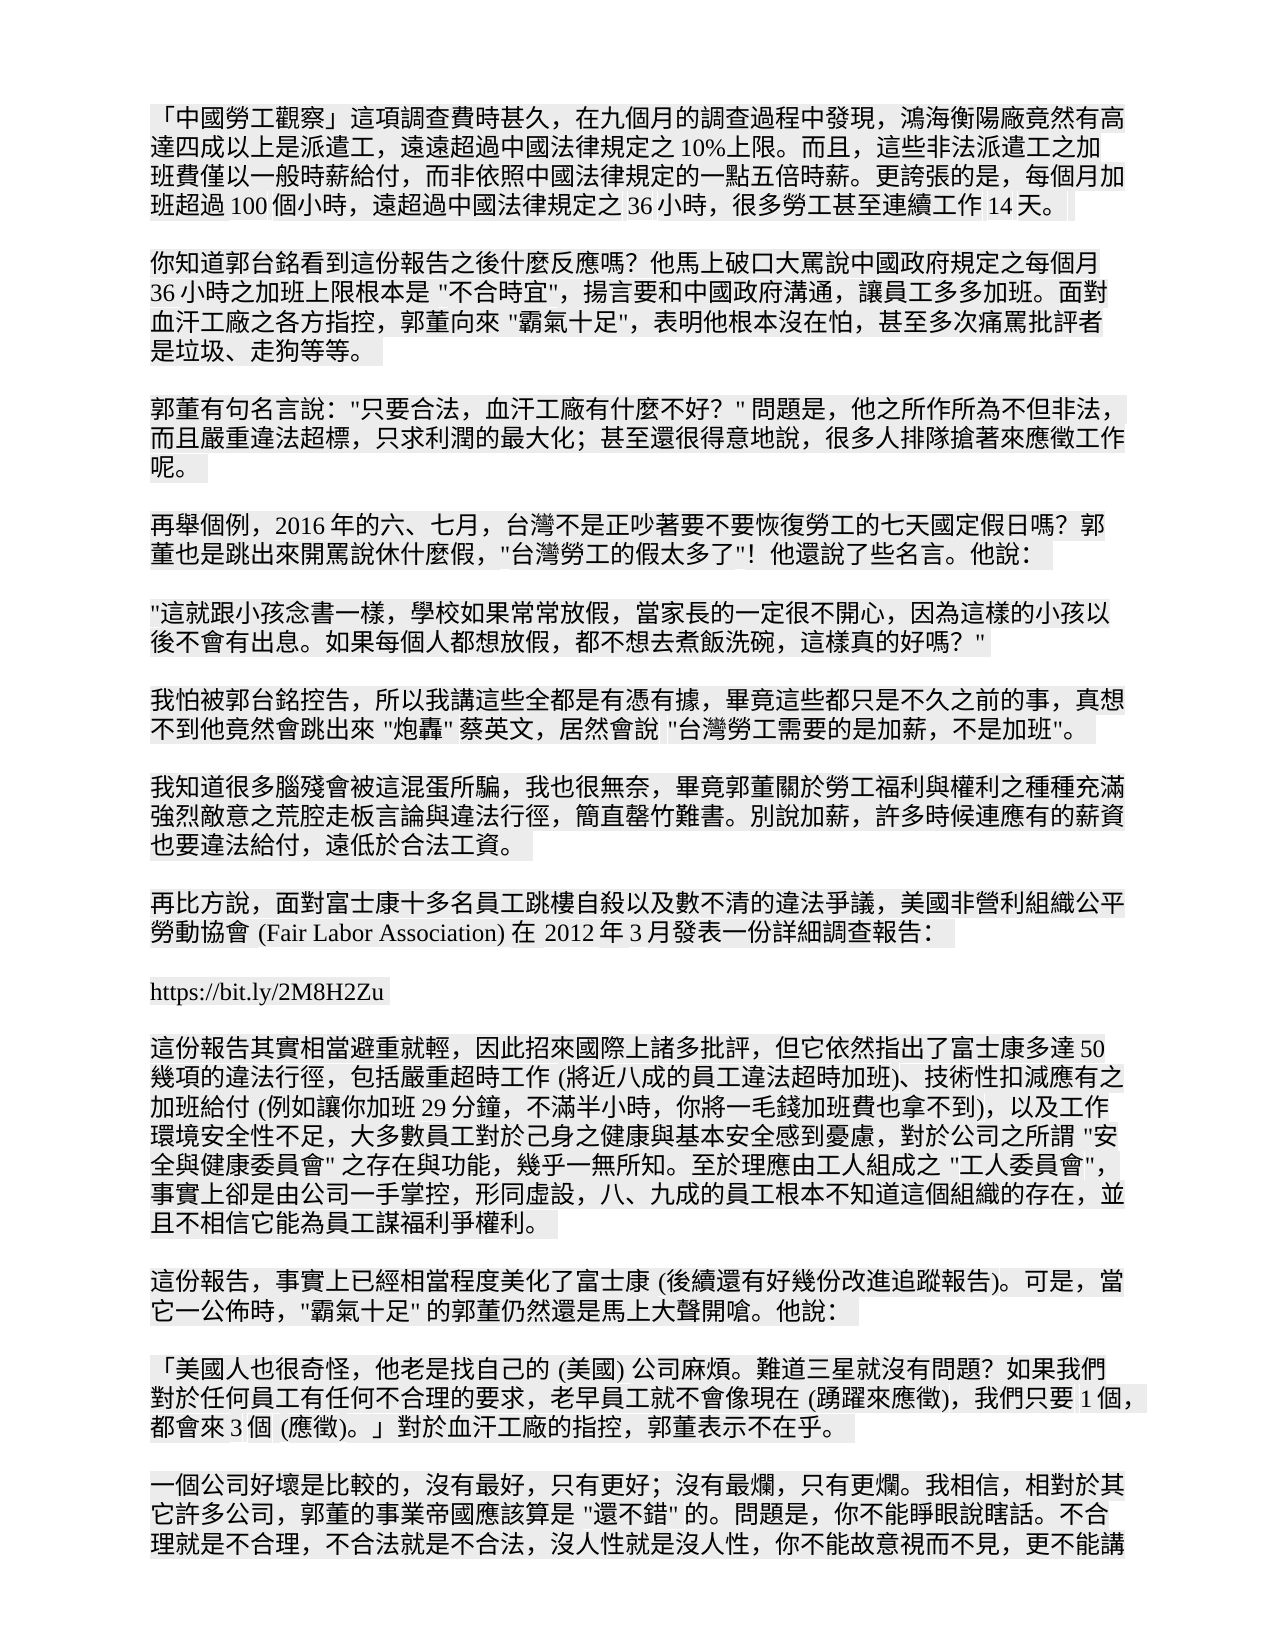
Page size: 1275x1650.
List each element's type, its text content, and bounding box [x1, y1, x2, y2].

text 卡韓政變 (58)：我真不敢相信我的眼睛 陳真 2019. 05. 25. 蔡英文在上星期的 "總統就職三周年" 演講中提到，她很 "心疼" 勞工不能加班。郭台銘馬上炮轟蔡英文說："台灣勞工需要的是加薪，不是加班"。當我看到這報導，真是不敢相信我的眼睛。 待會兒天亮就得搭車北上，今天要靜站。臨睡前，勉強再挖出點時間寫東西，沒法像過去寫那麼快了，因為我的眼睛這兩天出了點大麻煩，每天 "雷電交加"，正緊急搶救視力中。我原本還以為是我看錯了，他媽的郭台銘居然會說出這種話？"台灣勞工需要的是加薪，不是加班"？？？？？真是很不可思議，他不是向來最喜歡強調勞工應該多多加班的嗎？ 比方說，就在去年 (2018年) 六月中旬，美國的非營利組織「中國勞工觀察」（China Labor Watch）發表了一份將近一百頁的詳細報告，指證歷歷，揭露鴻海的湖南衡陽廠之工作環境惡劣，不但嚴重超時工作，而且為節省成本，非法雇用大量派遣工，低薪，訓練不足，違反中國法律。 「中國勞工觀察」這項調查費時甚久，在九個月的調查過程中發現，鴻海衡陽廠竟然有高達四成以上是派遣工，遠遠超過中國法律規定之10%上限。而且，這些非法派遣工之加班費僅以一般時薪給付，而非依照中國法律規定的一點五倍時薪。更誇張的是，每個月加班超過100個小時，遠超過中國法律規定之36小時，很多勞工甚至連續工作14天。 你知道郭台銘看到這份報告之後什麼反應嗎？他馬上破口大罵說中國政府規定之每個月36小時之加班上限根本是 "不合時宜"，揚言要和中國政府溝通，讓員工多多加班。面對血汗工廠之各方指控，郭董向來 "霸氣十足"，表明他根本沒在怕，甚至多次痛罵批評者是垃圾、走狗等等。 郭董有句名言說："只要合法，血汗工廠有什麼不好？" 問題是，他之所作所為不但非法，而且嚴重違法超標，只求利潤的最大化；甚至還很得意地說，很多人排隊搶著來應徵工作呢。 再舉個例，2016年的六、七月，台灣不是正吵著要不要恢復勞工的七天國定假日嗎？郭董也是跳出來開罵說休什麼假，"台灣勞工的假太多了"！他還說了些名言。他說： "這就跟小孩念書一樣，學校如果常常放假，當家長的一定很不開心，因為這樣的小孩以後不會有出息。如果每個人都想放假，都不想去煮飯洗碗，這樣真的好嗎？" 我怕被郭台銘控告，所以我講這些全都是有憑有據，畢竟這些都只是不久之前的事，真想不到他竟然會跳出來 "炮轟" 蔡英文，居然會說 "台灣勞工需要的是加薪，不是加班"。 我知道很多腦殘會被這混蛋所騙，我也很無奈，畢竟郭董關於勞工福利與權利之種種充滿強烈敵意之荒腔走板言論與違法行徑，簡直罄竹難書。別說加薪，許多時候連應有的薪資也要違法給付，遠低於合法工資。 再比方說，面對富士康十多名員工跳樓自殺以及數不清的違法爭議，美國非營利組織公平勞動協會 (Fair Labor Association) 在 2012年3月發表一份詳細調查報告： https://bit.ly/2M8H2Zu 這份報告其實相當避重就輕，因此招來國際上諸多批評，但它依然指出了富士康多達50幾項的違法行徑，包括嚴重超時工作 (將近八成的員工違法超時加班)、技術性扣減應有之加班給付 (例如讓你加班29分鐘，不滿半小時，你將一毛錢加班費也拿不到)，以及工作環境安全性不足，大多數員工對於己身之健康與基本安全感到憂慮，對於公司之所謂 "安全與健康委員會" 之存在與功能，幾乎一無所知。至於理應由工人組成之 "工人委員會"，事實上卻是由公司一手掌控，形同虛設，八、九成的員工根本不知道這個組織的存在，並且不相信它能為員工謀福利爭權利。 這份報告，事實上已經相當程度美化了富士康 (後續還有好幾份改進追蹤報告)。可是，當它一公佈時，"霸氣十足" 的郭董仍然還是馬上大聲開嗆。他說： 「美國人也很奇怪，他老是找自己的 (美國) 公司麻煩。難道三星就沒有問題？如果我們對於任何員工有任何不合理的要求，老早員工就不會像現在 (踴躍來應徵)，我們只要1個，都會來3個 (應徵)。」對於血汗工廠的指控，郭董表示不在乎。 一個公司好壞是比較的，沒有最好，只有更好；沒有最爛，只有更爛。我相信，相對於其它許多公司，郭董的事業帝國應該算是 "還不錯" 的。問題是，你不能睜眼說瞎話。不合理就是不合理，不合法就是不合法，沒人性就是沒人性，你不能故意視而不見，更不能講一套做一套。如今為了選總統騙選票，居然連一些他過去所痛罵為垃圾人渣的言論與思維，如今卻反而成為他炮轟他人的漂亮說詞，真的是太無恥了，難道他真以為大家全是腦殘？隨便他唬弄？而我講的這些，其實不過滄海一粟。 看郭董為了選總統，諸多睜眼瞎話騙選票，我真不敢相信我的眼睛。這兩天眼睛出事，往後恐怕沒法多寫，只能盡量。仍然還是那句老話，路見不平，滑鼠相助。更讓我憤怒的是郭董陣營無數爪牙每天不斷造謠抹黑韓國瑜，真是卑鄙無恥到極點。我們就算面對一個仇人或大惡棍，也不該抹黑，更何況是面對自己的朋友或他所謂的 "心目中的英雄"。 權位利益誘惑再大，政治再怎麼鬥爭，都不該泯滅良知，顛倒黑白，傷害無辜者。我知道，一個人打不過全面被掌控的媒體之造謠抹黑，一個人也打不過那麼多無恥爪牙與走狗，但一個人總有一個人的良知與義憤。 底下據說是富士康員工寫的一篇文章之摘錄，必讀。摘自芋傳媒： https://taronews.tw/2019/05/22/348905/ ============== 回顧富士康跳樓真相：百度上的員工證言 2019-05-22 那些自稱學富五車的心理學家，心理醫生們，你們怎麼能理解感受到一個 25 歲小夥被超時強制加班的痛苦？在高強度勞動環境中，每一個月每天站著工作 12 小時白班，然後在下個月 12 小時夜班，如此輪換 6 個月，沒有一個禮拜天，沒有一個小時的 HOUR OFF。我累了，我朋友周日來看我，不加班行嗎？不行！主管很堅定！這樣的日子包括了國慶節！ 醒來在黑夜，入睡在黎明，請問這是人過的日子嗎？ 我告訴你，人是可以走路睡覺的，邁著步子，邊走邊睡，走上幾步，睜隻眼睛瞟一眼，繼續邊走邊睡。 吃飯的時候，口裡含著飯，人卻睡著了，醒來再扒幾口。無論白班夜班，實在睏得受不了，去廁所里蹲著睡一會已經很享受了。不是我下班回家不睡覺，是太疲勞了，好不容易睡著，也睡不踏實，七八個小時後自動醒來，很睏，還想睡，但是實在睡不著，因為這是白天，我體內的生物鐘被顛倒了。即便是懶在床上也沒用，到時間還得去上班。也不是我睡眠環境不好，我在外面租房住，FOXCONN 給房租補貼，聽起來很人性化吧，但我現在更願意貼錢給 FOXCONN 還我的健康，DOUBLE PAY 也行，只要它能把帶給我的病根醫好！！！(中略) 我鄙視心理學家，因為他們不會有連續 12 小時夜班的經歷，他們怎麼能有應對這個心理陰暗的良藥呢？而這不過是 FOXCONN 的累，真正的苦和痛在後面。你們知道硫酸會腐蝕皮膚，那有沒有想過不戴任何手套把手浸到硫酸裡的滋味呢？此硫酸的濃度為 50%！這種事我幹過多次，開始痛，後來皮膚起了應激反應角質層自動加厚，手變得很粗糙，沒那麼痛了。不是我要虐待自己，是 FOXCONN 生產線的料帶太快了，如果我按部就班搞好勞保再去幹活，我根本趕不上它的速度，完不成任務，主管就會過來。只有不採取任何保護幹活是最快的。 我的職位是電鍍工程師，帶 4 名技術員，開 2 條電鍍生產線，機器由我調，化學藥品由我添加，而我要添加的藥品不止硫酸，還有燒鹼，硫酸鎳，錫鉛藥水，這生產線上還有鈀鎳藥水，金氰化鉀溶液。慢著，金氰化鉀，對，金的氰化物，地球上最好的鍍金溶液載體，用氰化鉀合成。氰化鉀劇毒大家都知道了，所以只有處理這個鍍槽時我們是戴手套的。 但是因為皮膚接觸過鈀鎳藥水手就發黑，再接觸過錫鉛藥水手就發紅，然後這手就是紫一塊，紅一塊，黑一塊。我還不是最慘的，最慘的是部門裡的陳工程師，早晨在食堂伸手拿饅頭時，另一個女孩同時伸手拿了一個，結果女孩一瞥眼看見了這麼個黑手，嚇得尖叫一聲扔下饅頭落荒而逃，這陳工程師從此就成了大家的笑料，可這個故事我怎麼老覺得心酸。金氰化鉀我不想說太多，想想一公斤氰化鉀可以毒死 5 萬人就夠了。錫鉛藥水，想要不含鉛的焊錫不是那麼容易的事，我的手接觸過太多的錫鉛藥水以致於多年後我不得不對即將出世的女兒提心弔膽，鉛中毒可不是鬧著玩的，而我接觸的鉛可是離子狀態。感謝上帝，女兒很健康！ 算了吧，不想回憶太多過去的陳年往事。天無絕人之路，對絕大多數人來說，在富士康打工的確會很艱難，但別老想著跳樓。換一家，離開它就是了。 我自己就是個典型的例子。當初剛進 FOXCONN 的確很輕鬆，OFFICE 裡坐著看文件，坐久了就被送去實驗室做分析。小課長不喜歡我，過了一段時間，直接發配我去了生產線，煉獄開始。 黑白顛倒的苦日子豪無預防地迎面而來，高強度工作量，天天加班，累，除了累還是累。心裡變得陰暗，沒有陽光，不知道出路在何方。 有一次，熱天正午，我午飯後換了工友，調好機器放好料帶，趁著空檔到門口的電風扇前的柱子那裡吹點風涼快一下，因為我汗透前胸，而電鍍車間因為很多溶液是加熱的，所以熱上加熱，只在辦公室有冷氣。剛站定還沒降溫，台灣籍的小課長推門進來，冷冷地盯了我一眼後去了辦公室，我知道他的意思，但我想明人不做暗事，我是吹風了，不用作假，仍站那裡等他進了辦公室才回自己的機台。 然後主管被叫進辦公室，出來後直接奔我而來，問了問，直接拔掉電源，扛著風扇就去了儲藏室。那一刻我的心特別涼，他媽的你是人我也是人，你專科我還電鍍本科呢，論年紀你也只比我大一點點。憑什麼你吹空調我連電扇都不能吹？你午休我上班又沒偷懶，我機器給你調得好好的，料帶也放著，憑什麼我就沒有涼快的權利，你不就是台灣人而我是大陸人嗎？ 正是在 FOXCONN 的經歷，才讓我明白其實人天生就不是平等的，歧視是永遠存在的。(中略) 其實 FOXCONN 的問題主要有倆個，強制加班問題，還有一個問題就是夜班。這倆問題看起來簡單，卻是郭台銘的利益核心所在。 強制加班沒有規定，但是這是不成文的規定。正常情況下應該 3 班制，但 3 班的用工成本會高於 2 班。所以我的部門就基本沒實行過 3 班制，2 班連軸轉。具體經濟賬你們自己算一下吧，不是郭台銘請不起工人，是選擇讓工人更累一點的 2 班制更符合他的利益，1.5 倍加班費他可以付，但是因為工資基數很低，加班費也沒多少錢。 一旦訂單減少的時候，還可以很容易恢復到 2 班工作的常態。工人少，管理成本就低。至於工人是否忍受 12 小時一個月而去跳樓，那不是郭台銘的事。以前有個女記者不知道天高地厚報道了富士康的超時強制加班問題，郭台銘立即惱羞成怒，對該女記者提出 3000 萬的訴訟，把女記者嚇傻了，他生氣的原因自明。其實同樣的生產廠房設備，郭台銘賺取的利潤是最高的，要不然代工廠那麼多，只有他做得最大。 還有夜班問題，想想吧，當 EPSON 的員工都 10：00 下班睡覺，而 FOXCONN 依然生產不息，哪個創造的剩餘價值更大？夜班的問題影響主要是生理和心理的，12小時夜班，你的身體卻少陽光的滋潤，我那時累不說，而且心理真的很陰暗。就是悲觀，看不到自己的未來。而別人似乎都比我快樂。我受不了夜班，但是我發現有一部分人就沒事，也不會頭痛。 我不知道跳樓的是否因為這 2 個原因的影響。 但我還真知道，在 FOXCONN 生產線上的，還真免不了強制加班和倒夜班，因為他的生產線一定是 24 小時全開才利潤最大化。 沒有理由哪個員工永遠上白班，而別人就只上夜班，輪班是規定。 至於員工為何會忍受強制加班，我從自身的原因分析發現：那時的我初出茅廬，剛走上社會參加工作，聽話的慣性思維還在，生產任務在那裡擺著，主管在加班，我不加班即不被允許，道義上也似乎也說不過去，因為大家都加班，我不加班好像給別人造成不便。 剛出來的人，個人意識還沒崛起，對資本家的雇傭關系並沒清醒的認識。 受不了的，別跳樓，幹點別的也行。不要聽郭台銘忽悠，什麼感情問題，在深圳有感情問題的男男女女多去了，都跳樓了？別聽那些不要臉的專家忽悠：低於全國的自殺水平！那些專家都是重金聘請的！要不下次這種發錢的事靠邊站。郭台銘特迷信風水，據說，富士康總部之所以在龍華油松這個奇怪的地方，就是風水師勘察的結果！！那些記者也是，卧底的時候沒有真正到生產線上幹一個月夜班，然後看看自己的心理變化，就明白了。要是不明白，幹 3 個月後看看不再年輕的自己會不會瘋掉？ [150, 75, 1125, 1559]
